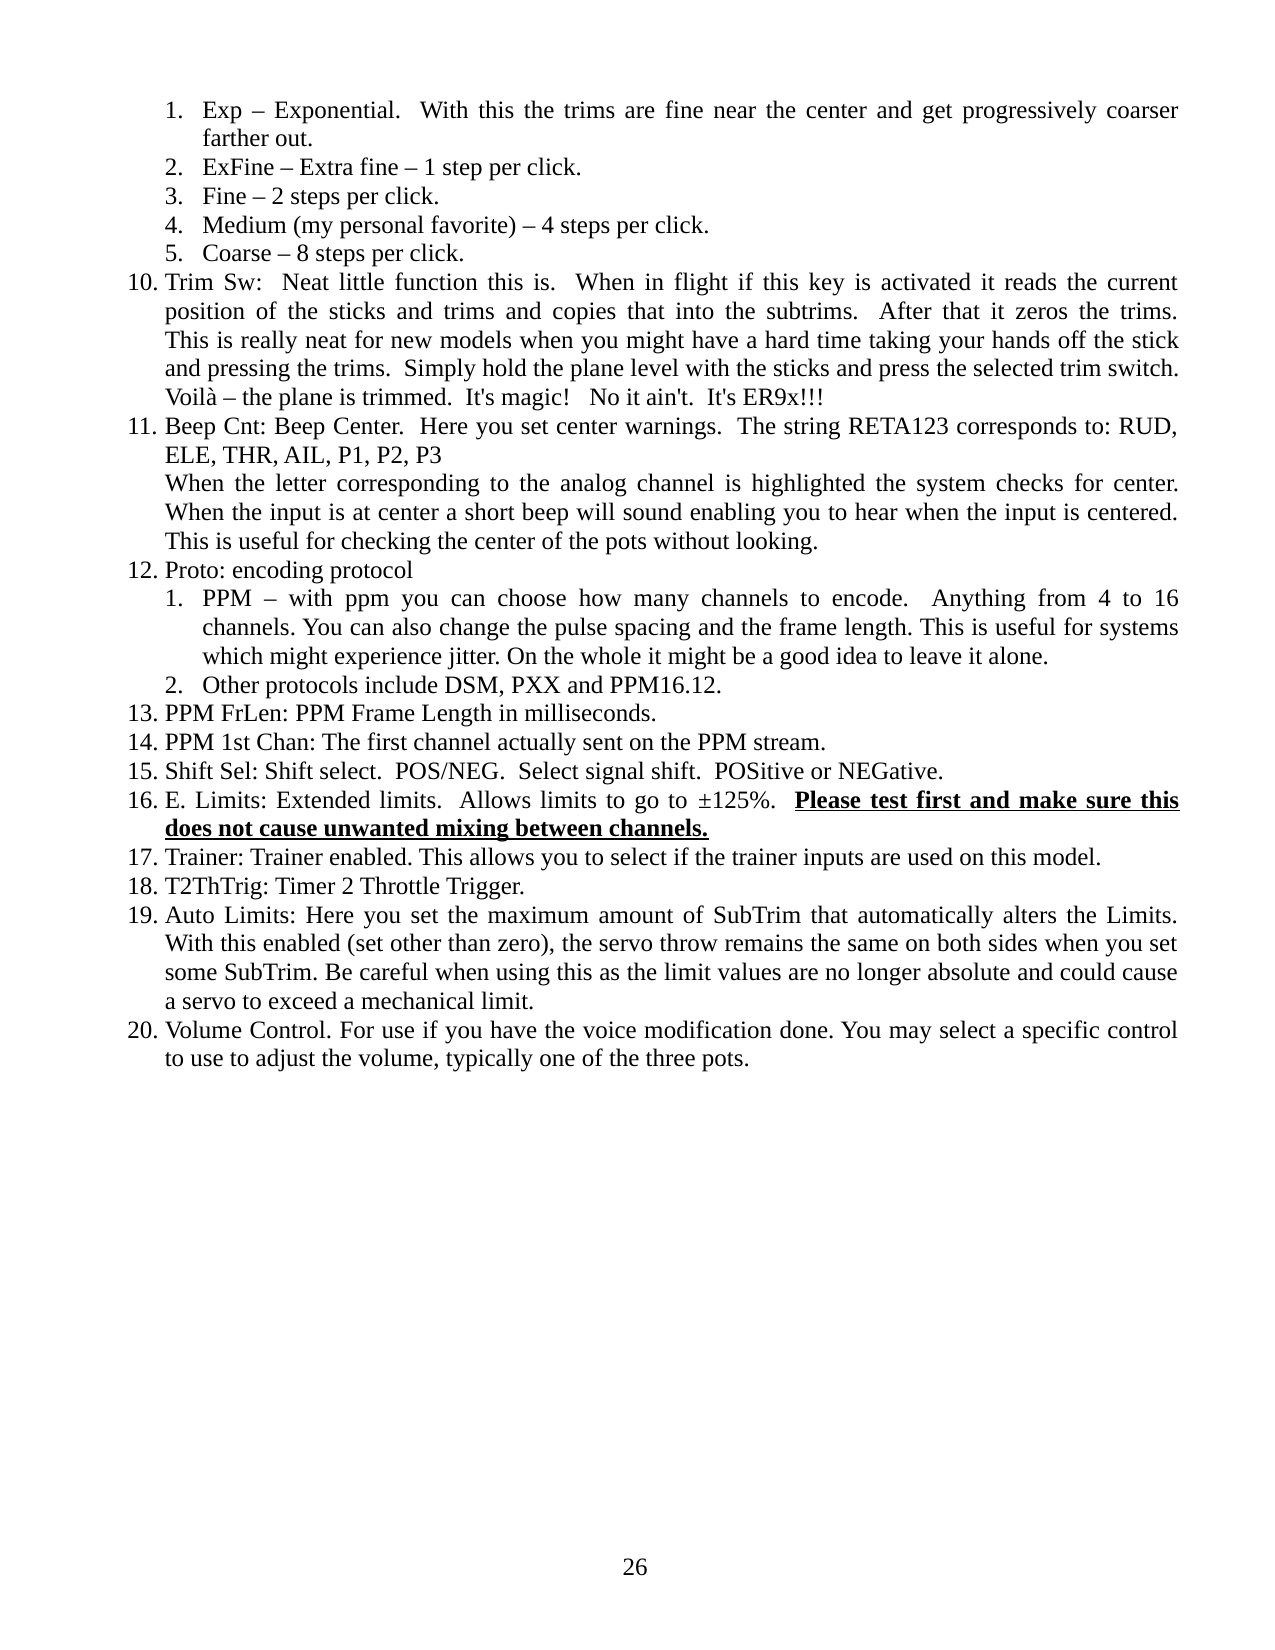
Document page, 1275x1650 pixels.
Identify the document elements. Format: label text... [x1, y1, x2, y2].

list Auto Limits: Here you set the maximum amount of SubTrim that automatically alters the Limits. With this enabled (set other than zero), the servo throw remains the same on both sides when you set some SubTrim. Be careful when using this as the limit values are no longer absolute and could cause a servo to exceed a mechanical limit. [127, 900, 1180, 1015]
list Trim Sw: Neat little function this is. When in flight if this key is activated it reads the current position of the sticks and trims and copies that into the subtrims. After that it zeros the trims. This is really neat for new models when you might have a hard time taking your hands off the stick and pressing the trims. Simply hold the plane level with the sticks and press the selected trim switch. Voilà – the plane is trimmed. It's magic! No it ain't. It's ER9x!!! [127, 267, 1180, 411]
list Fine – 2 steps per click. [164, 181, 1180, 210]
list Coarse – 8 steps per click. [164, 238, 1180, 267]
list Other protocols include DSM, PXX and PPM16.12. [164, 670, 1180, 698]
list Medium (my personal favorite) – 4 steps per click. [164, 210, 1180, 238]
list Beep Cnt: Beep Center. Here you set center warnings. The string RETA123 corresponds to: RUD, ELE, THR, AIL, P1, P2, P3 [127, 411, 1180, 468]
list Volume Control. For use if you have the voice modification done. You may select a specific control to use to adjust the volume, typically one of the three pots. [127, 1015, 1180, 1072]
list PPM FrLen: PPM Frame Length in milliseconds. [127, 698, 1180, 727]
list PPM – with ppm you can choose how many channels to encode. Anything from 4 to 16 channels. You can also change the pulse spacing and the frame length. This is useful for systems which might experience jitter. On the whole it might be a good idea to leave it alone. [164, 583, 1180, 670]
list E. Limits: Extended limits. Allows limits to go to ±125%. Please test first and make sure this does not cause unwanted mixing between channels. [127, 785, 1180, 842]
list Exp – Exponential. With this the trims are fine near the center and get progressively coarser farther out. [164, 95, 1180, 152]
list Proto: encoding protocol [127, 555, 1180, 583]
list PPM 1st Chan: The first channel actually sent on the PPM stream. [127, 727, 1180, 756]
list ExFine – Extra fine – 1 step per click. [164, 152, 1180, 181]
list T2ThTrig: Timer 2 Throttle Trigger. [127, 871, 1180, 900]
list Shift Sel: Shift select. POS/NEG. Select signal shift. POSitive or NEGative. [127, 756, 1180, 785]
list When the letter corresponding to the analog channel is highlighted the system checks for center. When the input is at center a short beep will sound enabling you to hear when the input is centered. This is useful for checking the center of the pots without looking. [127, 468, 1180, 555]
list Trainer: Trainer enabled. This allows you to select if the trainer inputs are used on this model. [127, 842, 1180, 871]
